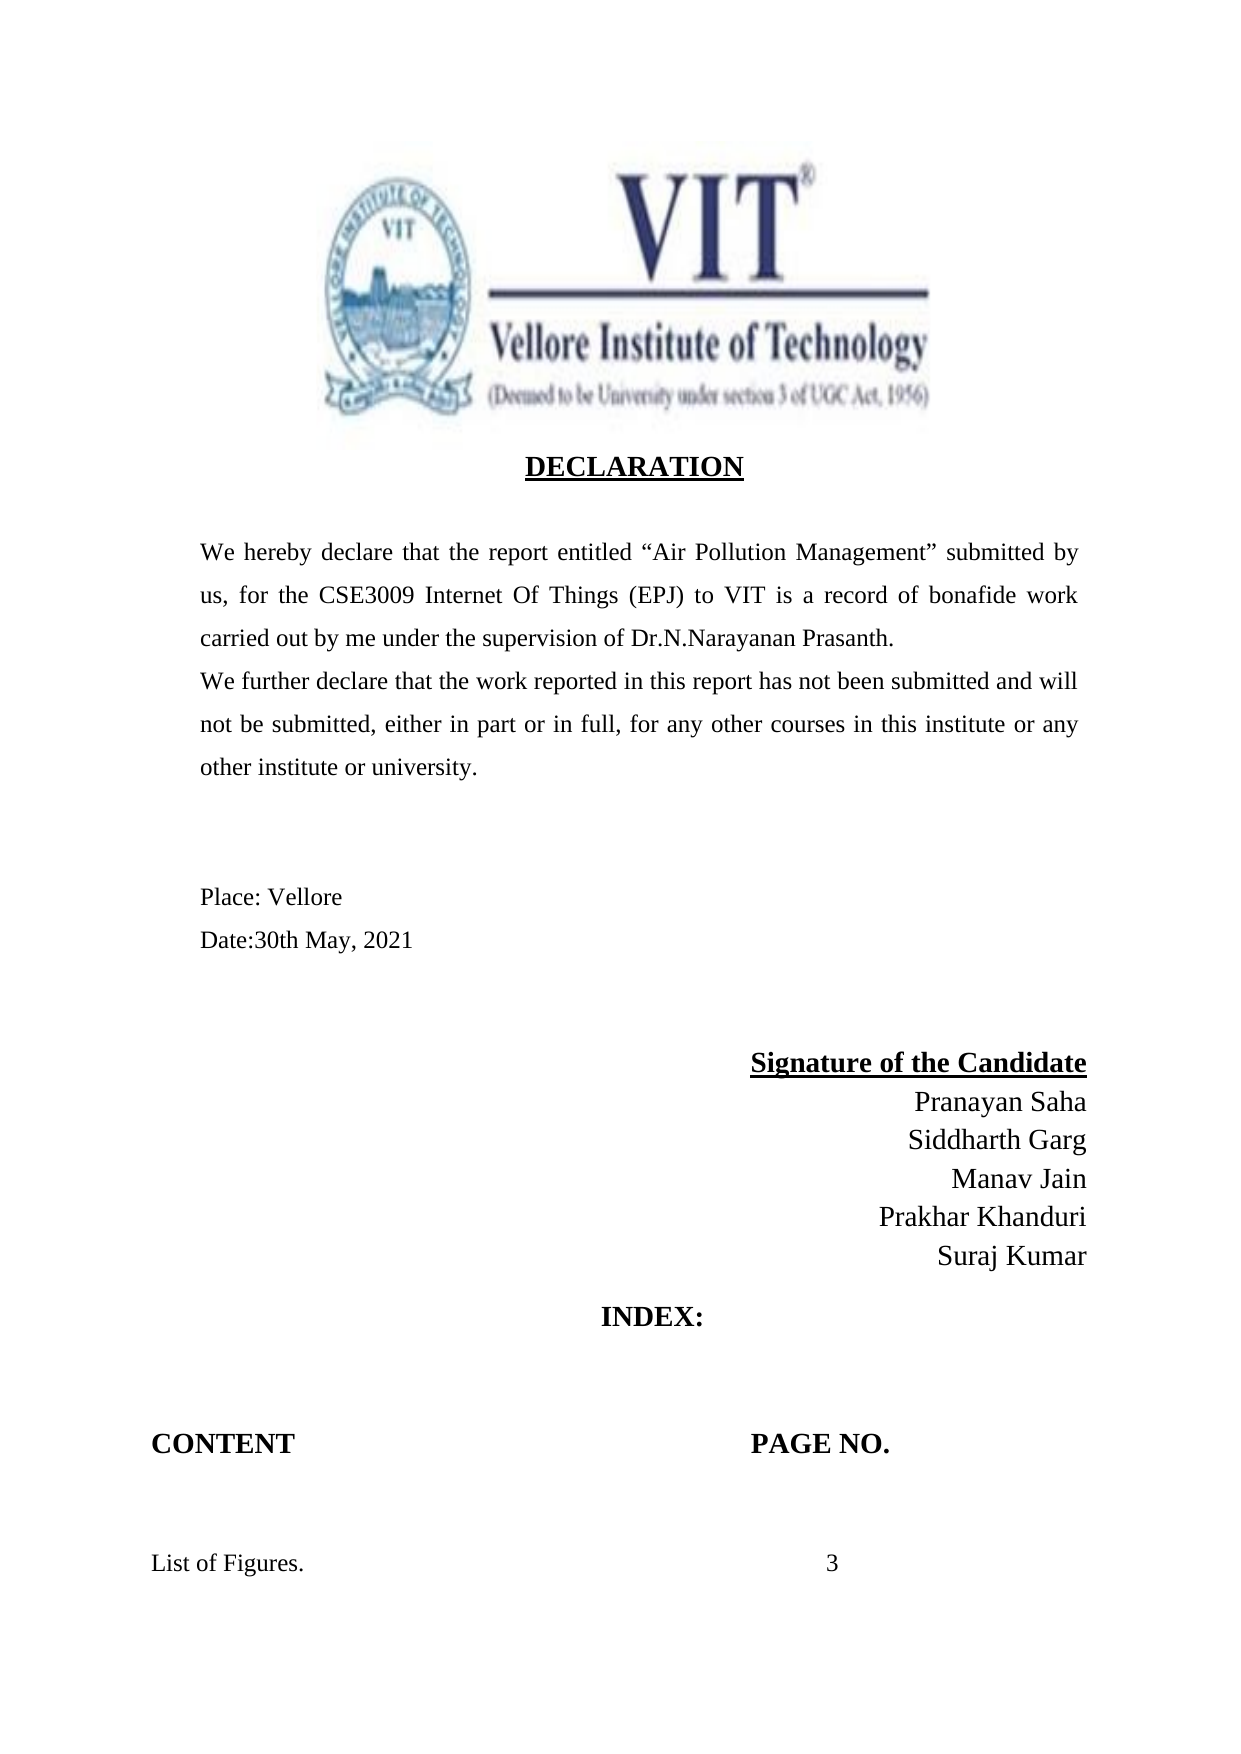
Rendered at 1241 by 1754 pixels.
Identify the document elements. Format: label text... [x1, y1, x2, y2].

table_cell 3 [728, 1505, 896, 1592]
text Pranayan Saha Siddharth Garg Manav Jain Prakhar Khanduri Suraj Kumar [876, 1084, 1087, 1272]
table_header PAGE NO. [728, 1301, 896, 1505]
table_header CONTENT [146, 1301, 554, 1505]
picture [316, 141, 932, 450]
text Signature of the Candidate [133, 1045, 1087, 1079]
table_cell [554, 1505, 728, 1592]
text We hereby declare that the report entitled “Air Pollution Management” submitted by us, for the CSE3009 Internet Of Things (EPJ) to VIT is a record of bonafide work carried out by me under the supervision of Dr.N.Narayanan Prasanth. [200, 537, 1079, 652]
text Place: Vellore Date:30th May, 2021 [200, 882, 413, 953]
table_cell List of Figures. [146, 1505, 554, 1592]
text DECLARATION [286, 149, 983, 483]
text We further declare that the work reported in this report has not been submitted and will not be submitted, either in part or in full, for any other courses in this institute or any other institute or university. [200, 666, 1080, 781]
table_header INDEX: [554, 1301, 728, 1505]
